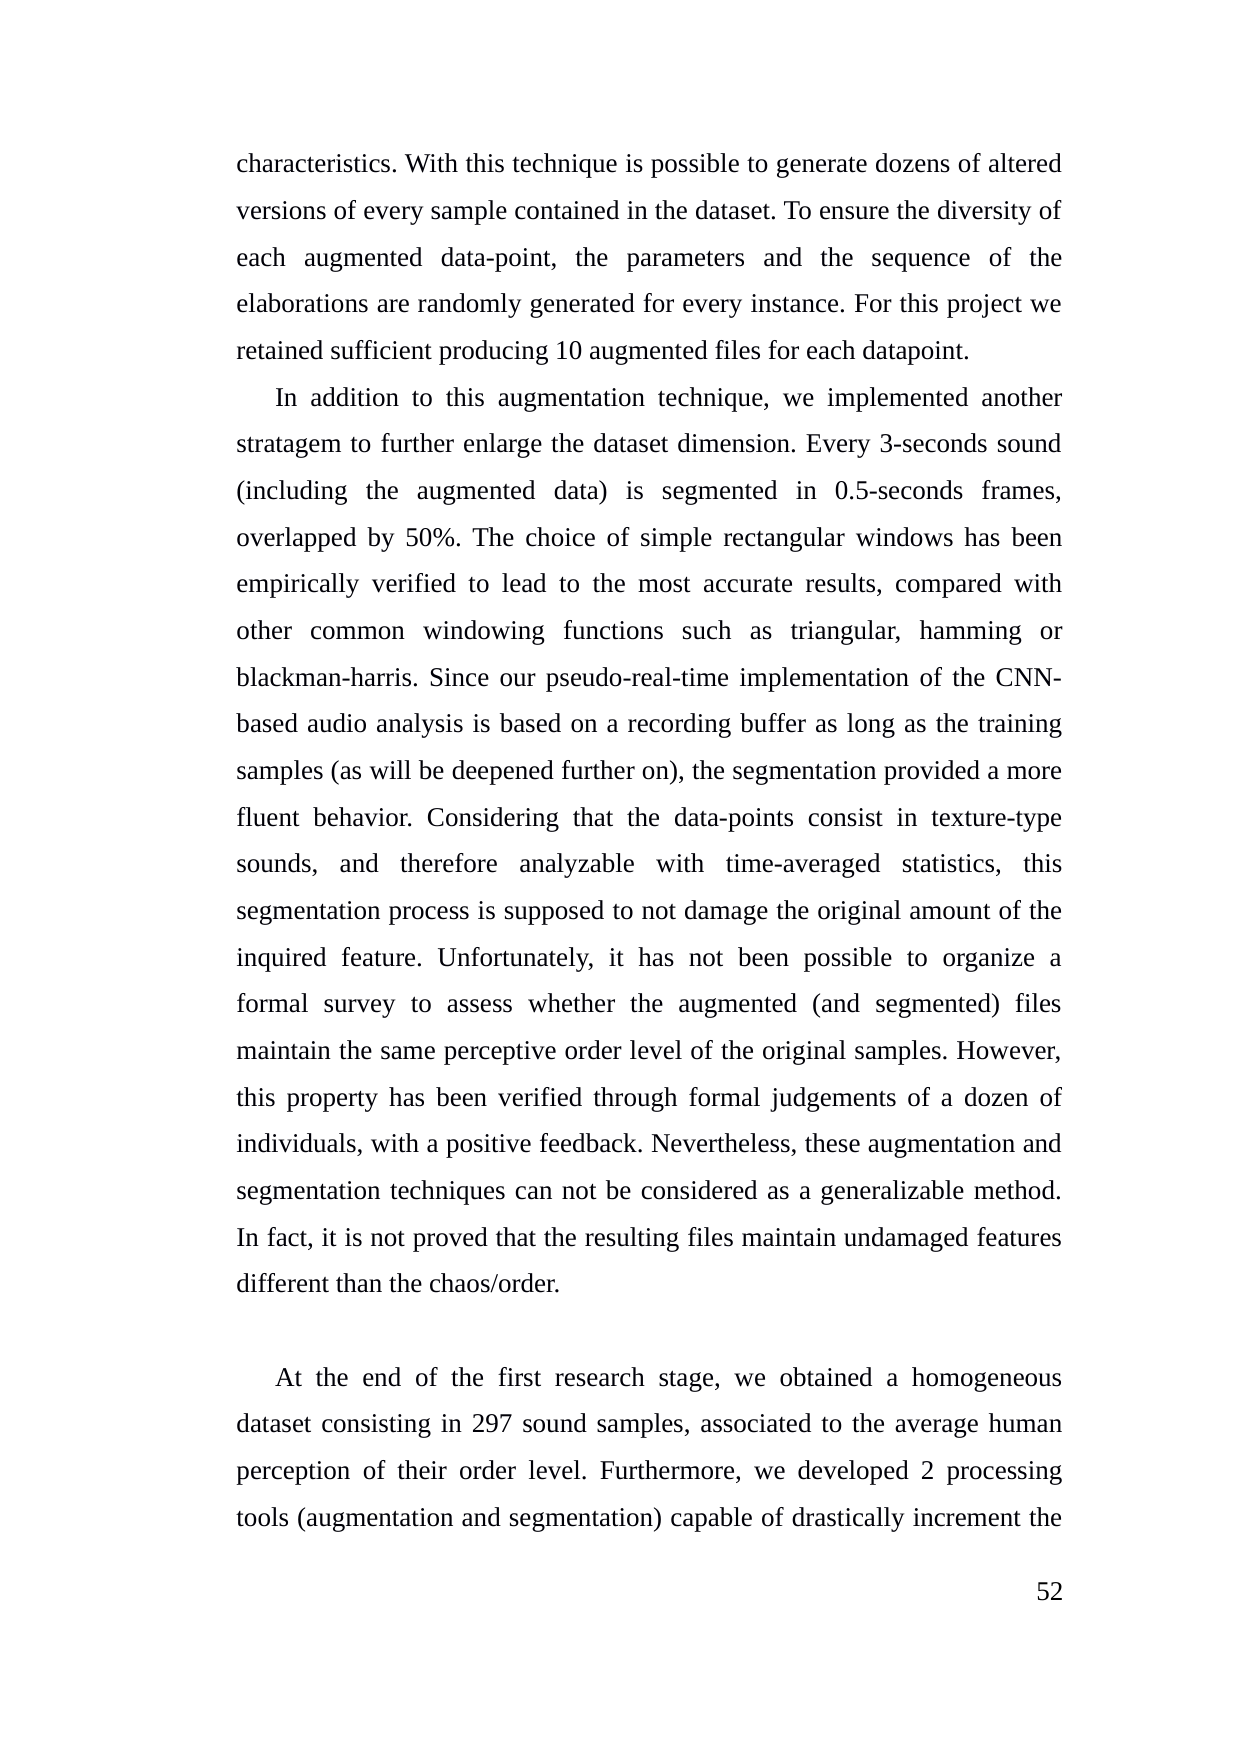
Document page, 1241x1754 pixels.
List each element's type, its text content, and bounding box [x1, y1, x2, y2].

text characteristics. With this technique is possible to generate dozens of altered versions of every sample contained in the dataset. To ensure the diversity of each augmented data-point, the parameters and the sequence of the elaborations are randomly generated for every instance. For this project we retained sufficient producing 10 augmented files for each datapoint. [236, 148, 1063, 365]
text In addition to this augmentation technique, we implemented another stratagem to further enlarge the dataset dimension. Every 3-seconds sound (including the augmented data) is segmented in 0.5-seconds frames, overlapped by 50%. The choice of simple rectangular windows has been empirically verified to lead to the most accurate results, compared with other common windowing functions such as triangular, hamming or blackman-harris. Since our pseudo-real-time implementation of the CNN-based audio analysis is based on a recording buffer as long as the training samples (as will be deepened further on), the segmentation provided a more fluent behavior. Considering that the data-points consist in texture-type sounds, and therefore analyzable with time-averaged statistics, this segmentation process is supposed to not damage the original amount of the inquired feature. Unfortunately, it has not been possible to organize a formal survey to assess whether the augmented (and segmented) files maintain the same perceptive order level of the original samples. However, this property has been verified through formal judgements of a dozen of individuals, with a positive feedback. Nevertheless, these augmentation and segmentation techniques can not be considered as a generalizable method. In fact, it is not proved that the resulting files maintain undamaged features different than the chaos/order. [236, 381, 1063, 1299]
text At the end of the first research stage, we obtained a homogeneous dataset consisting in 297 sound samples, associated to the average human perception of their order level. Furthermore, we developed 2 processing tools (augmentation and segmentation) capable of drastically increment the [236, 1361, 1063, 1532]
